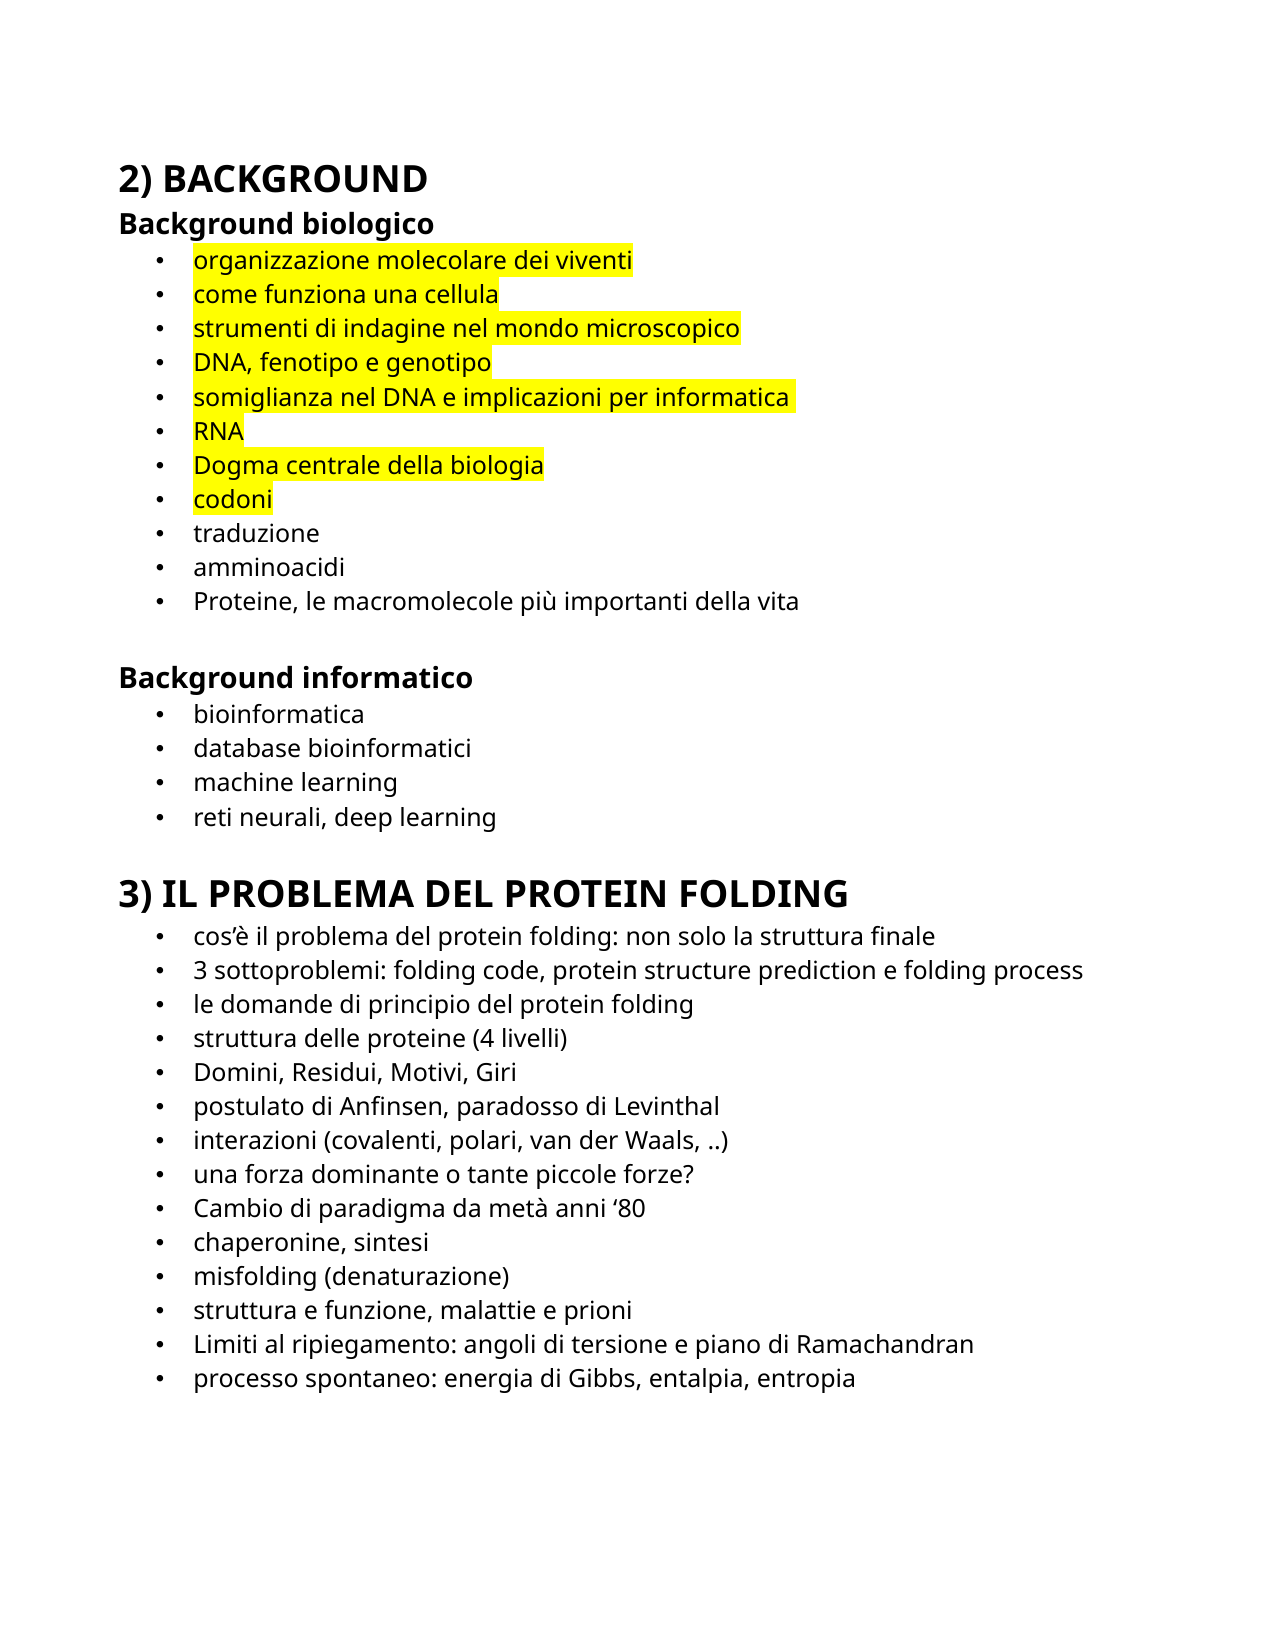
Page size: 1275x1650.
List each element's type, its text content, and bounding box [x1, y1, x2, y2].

list Proteine, le macromolecole più importanti della vita [156, 583, 1157, 618]
list DNA, fenotipo e genotipo [156, 345, 1157, 379]
list amminoacidi [156, 549, 1157, 583]
list misfolding (denaturazione) [156, 1259, 1157, 1293]
text 2) BACKGROUND [118, 152, 1157, 203]
list interazioni (covalenti, polari, van der Waals, ..) [156, 1123, 1157, 1157]
list cos’è il problema del protein folding: non solo la struttura finale [156, 918, 1157, 952]
list traduzione [156, 515, 1157, 549]
list Domini, Residui, Motivi, Giri [156, 1054, 1157, 1089]
list Limiti al ripiegamento: angoli di tersione e piano di Ramachandran [156, 1327, 1157, 1361]
list Cambio di paradigma da metà anni ‘80 [156, 1191, 1157, 1225]
text 3) IL PROBLEMA DEL PROTEIN FOLDING [118, 867, 1157, 918]
list codoni [156, 481, 1157, 515]
list Dogma centrale della biologia [156, 447, 1157, 481]
list postulato di Anfinsen, paradosso di Levinthal [156, 1089, 1157, 1123]
list 3 sottoproblemi: folding code, protein structure prediction e folding process [156, 952, 1157, 986]
list processo spontaneo: energia di Gibbs, entalpia, entropia [156, 1361, 1157, 1395]
list struttura delle proteine (4 livelli) [156, 1021, 1157, 1054]
text Background biologico [118, 203, 1157, 243]
list le domande di principio del protein folding [156, 986, 1157, 1021]
list una forza dominante o tante piccole forze? [156, 1157, 1157, 1191]
list chaperonine, sintesi [156, 1225, 1157, 1259]
text Background informatico [118, 657, 1157, 697]
list machine learning [156, 765, 1157, 799]
list RNA [156, 413, 1157, 447]
list reti neurali, deep learning [156, 799, 1157, 833]
list database bioinformatici [156, 731, 1157, 765]
list bioinformatica [156, 697, 1157, 731]
list organizzazione molecolare dei viventi [156, 243, 1157, 277]
list come funziona una cellula [156, 277, 1157, 311]
list struttura e funzione, malattie e prioni [156, 1293, 1157, 1327]
list strumenti di indagine nel mondo microscopico [156, 311, 1157, 345]
list somiglianza nel DNA e implicazioni per informatica [156, 379, 1157, 413]
